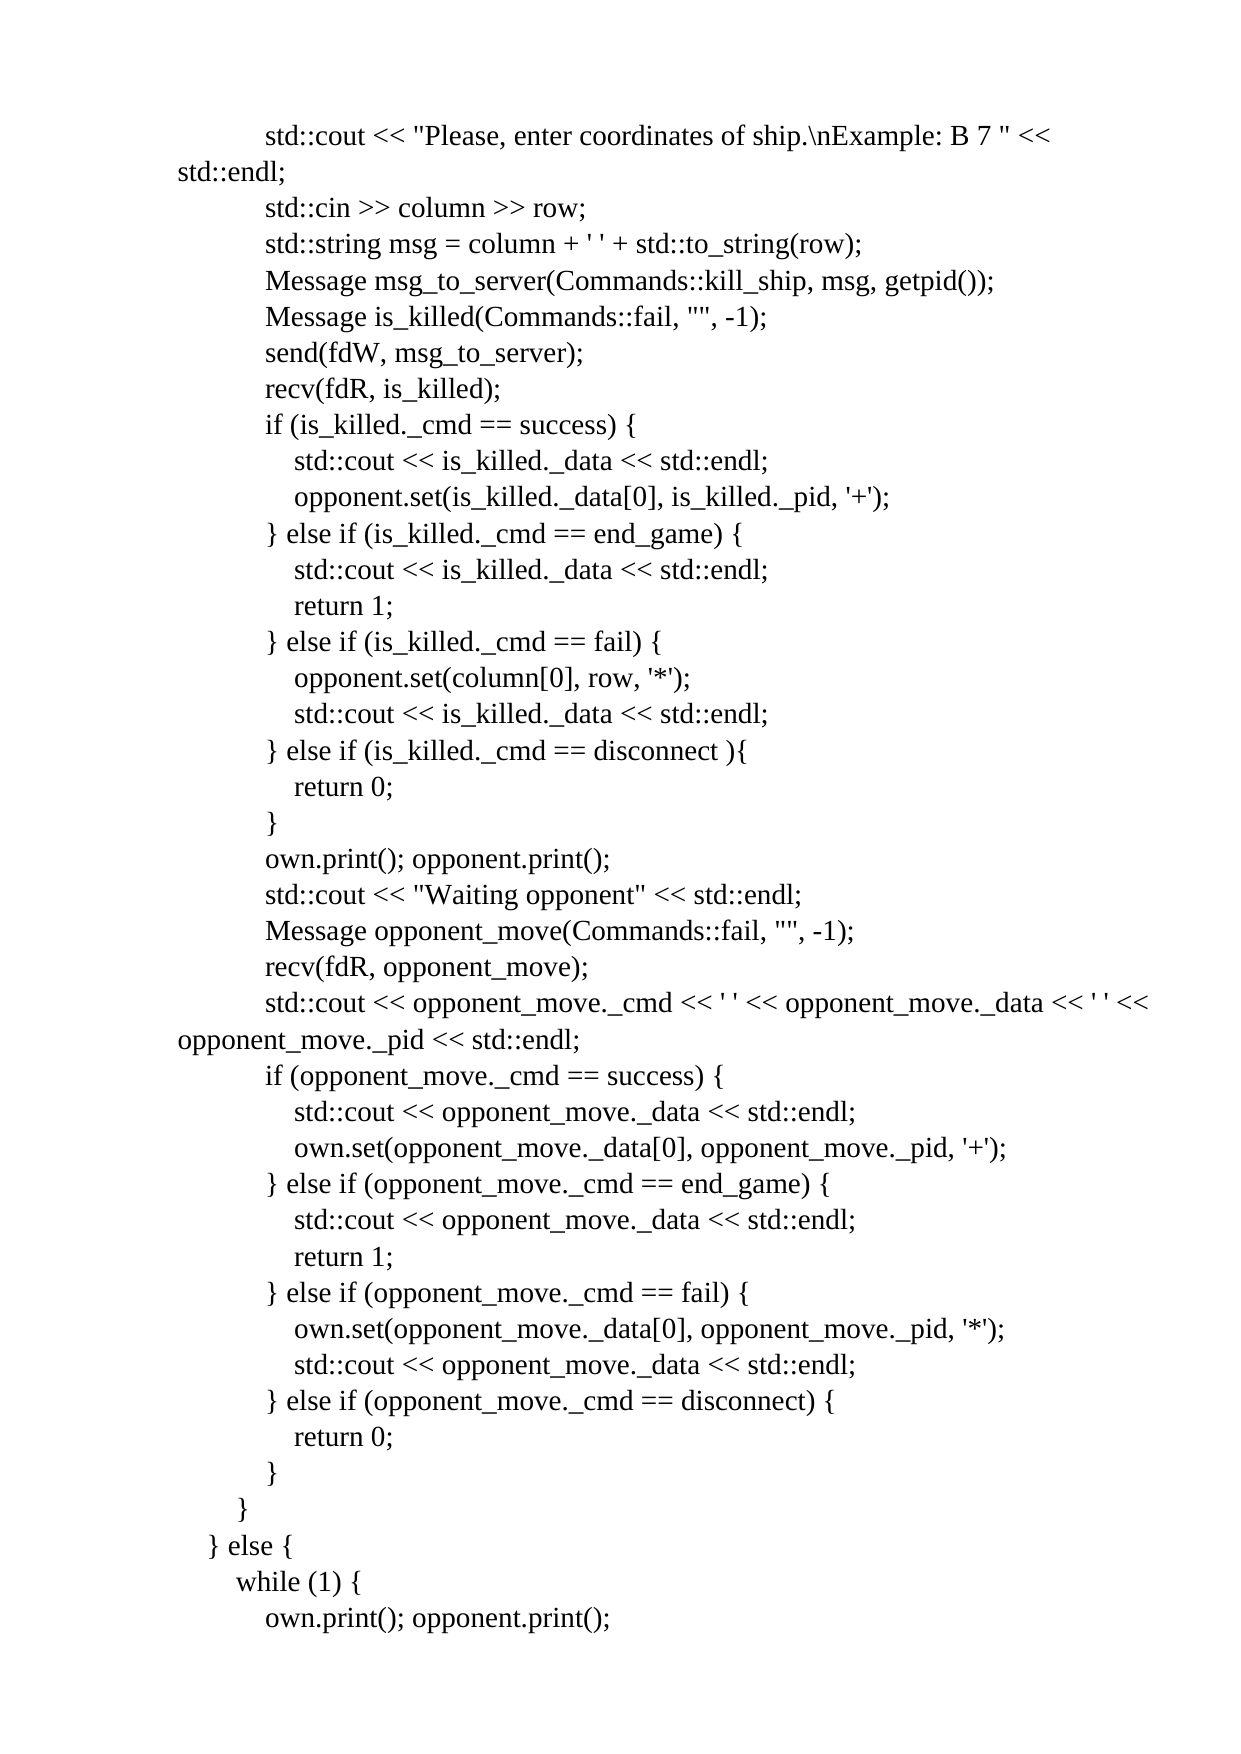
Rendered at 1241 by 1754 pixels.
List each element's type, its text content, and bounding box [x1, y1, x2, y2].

text if (is_killed._cmd == success) { [177, 407, 1152, 441]
text std::cout << is_killed._data << std::endl; [177, 552, 1152, 585]
text own.set(opponent_move._data[0], opponent_move._pid, '+'); [177, 1130, 1152, 1164]
text } else if (is_killed._cmd == end_game) { [177, 516, 1152, 549]
text std::cout << opponent_move._data << std::endl; [177, 1202, 1152, 1236]
text } [177, 805, 1152, 838]
text } else if (opponent_move._cmd == end_game) { [177, 1166, 1152, 1200]
text recv(fdR, is_killed); [177, 371, 1152, 405]
text opponent.set(is_killed._data[0], is_killed._pid, '+'); [177, 479, 1152, 513]
text } else { [177, 1528, 1152, 1561]
text opponent.set(column[0], row, '*'); [177, 660, 1152, 694]
text std::cout << "Please, enter coordinates of ship.\nExample: B 7 " << std::endl; [177, 118, 1152, 188]
text std::string msg = column + ' ' + std::to_string(row); [177, 227, 1152, 260]
text recv(fdR, opponent_move); [177, 949, 1152, 983]
text std::cin >> column >> row; [177, 190, 1152, 224]
text std::cout << opponent_move._cmd << ' ' << opponent_move._data << ' ' << opponent_move._pid << std::endl; [177, 986, 1152, 1055]
text Message is_killed(Commands::fail, "", -1); [177, 299, 1152, 332]
text } else if (is_killed._cmd == disconnect ){ [177, 733, 1152, 766]
text send(fdW, msg_to_server); [177, 335, 1152, 368]
text std::cout << is_killed._data << std::endl; [177, 443, 1152, 477]
text Message opponent_move(Commands::fail, "", -1); [177, 913, 1152, 947]
text } [177, 1492, 1152, 1525]
text return 1; [177, 1239, 1152, 1272]
text } else if (opponent_move._cmd == disconnect) { [177, 1383, 1152, 1417]
text std::cout << "Waiting opponent" << std::endl; [177, 877, 1152, 911]
text own.print(); opponent.print(); [177, 1600, 1152, 1634]
text while (1) { [177, 1564, 1152, 1597]
text return 0; [177, 769, 1152, 802]
text if (opponent_move._cmd == success) { [177, 1058, 1152, 1091]
text std::cout << opponent_move._data << std::endl; [177, 1347, 1152, 1381]
text own.set(opponent_move._data[0], opponent_move._pid, '*'); [177, 1311, 1152, 1344]
text std::cout << is_killed._data << std::endl; [177, 696, 1152, 730]
text } [177, 1456, 1152, 1489]
text return 1; [177, 588, 1152, 622]
text } else if (is_killed._cmd == fail) { [177, 624, 1152, 658]
text own.print(); opponent.print(); [177, 841, 1152, 874]
text Message msg_to_server(Commands::kill_ship, msg, getpid()); [177, 263, 1152, 296]
text return 0; [177, 1419, 1152, 1453]
text std::cout << opponent_move._data << std::endl; [177, 1094, 1152, 1128]
text } else if (opponent_move._cmd == fail) { [177, 1275, 1152, 1308]
